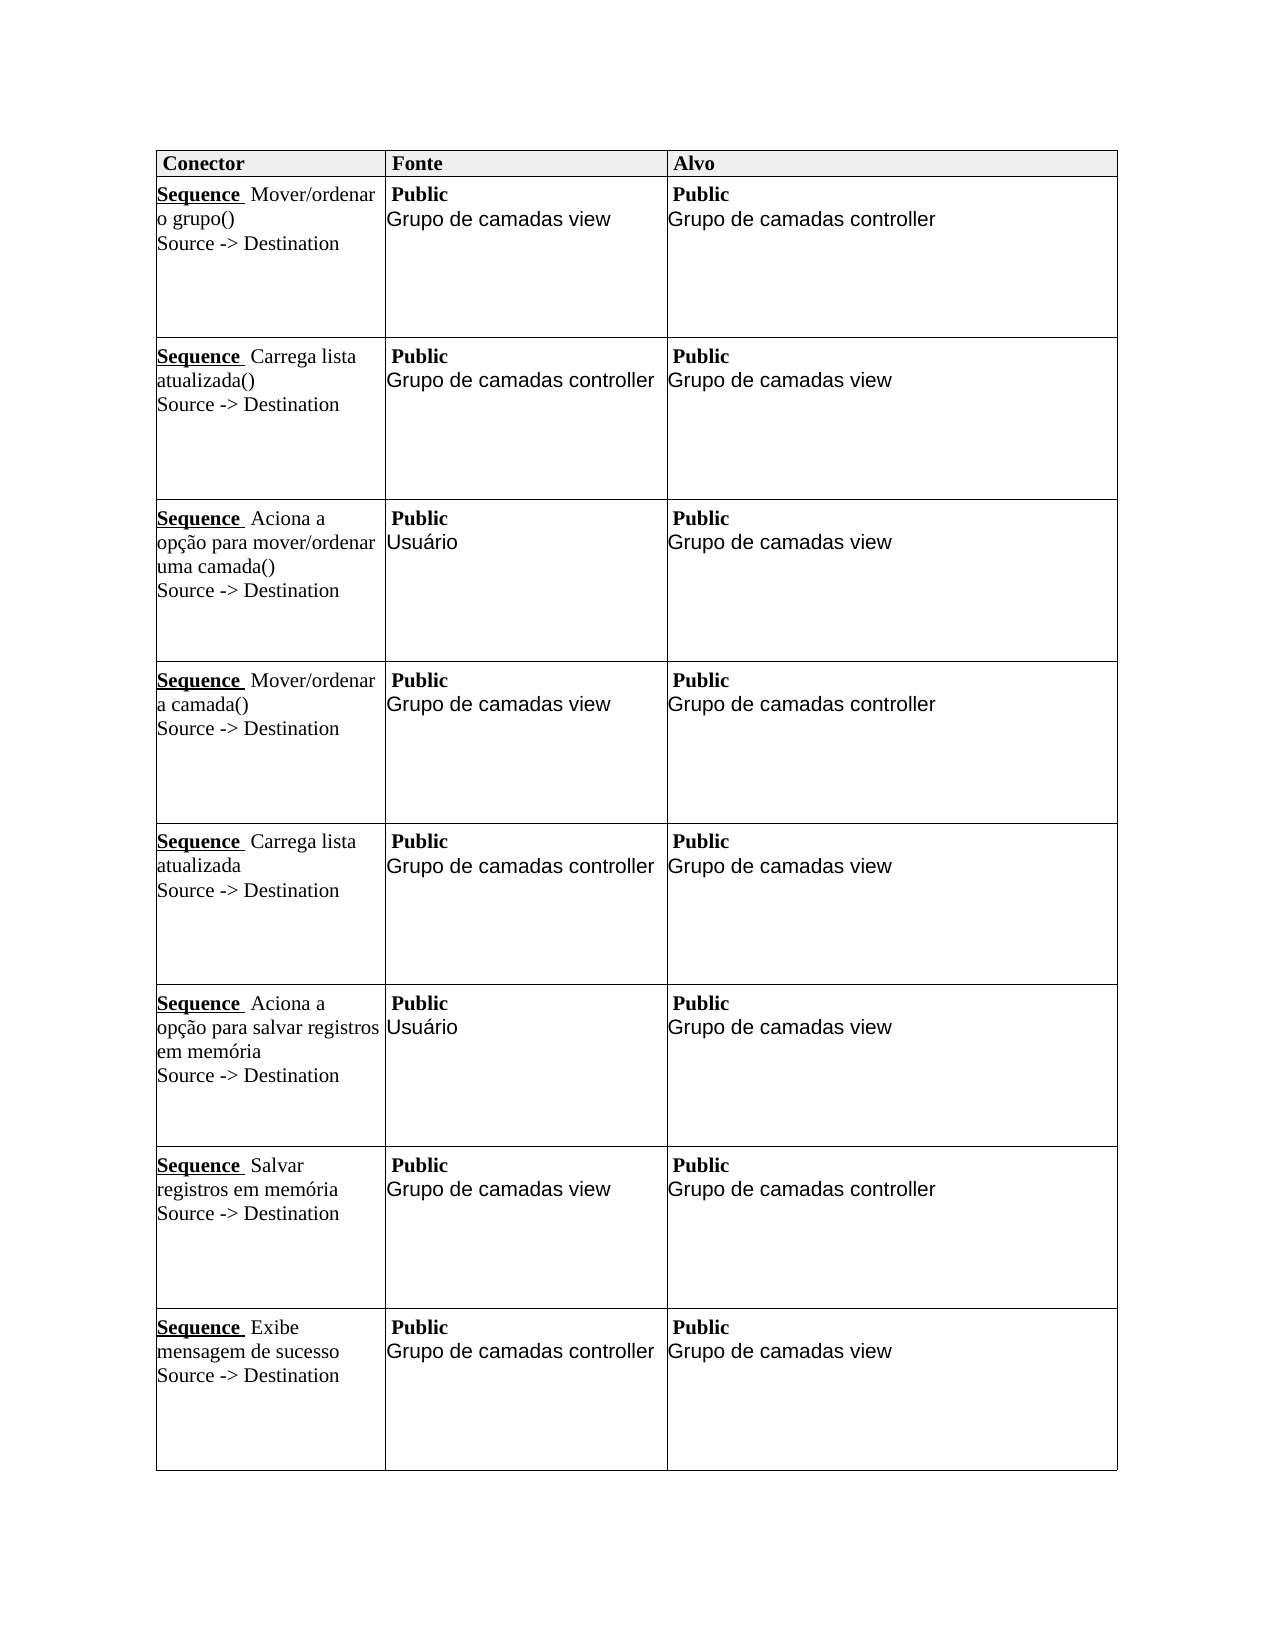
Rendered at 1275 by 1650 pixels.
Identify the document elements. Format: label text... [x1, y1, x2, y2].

table_cell Sequence Mover/ordenar o grupo() Source -> Destination [157, 177, 385, 337]
table_cell Public Grupo de camadas view [386, 662, 667, 823]
table_cell Public Grupo de camadas controller [668, 662, 1117, 823]
table_cell Sequence Mover/ordenar a camada() Source -> Destination [157, 662, 385, 823]
table_cell Public Grupo de camadas controller [386, 338, 667, 499]
table_cell Sequence Salvar registros em memória Source -> Destination [157, 1147, 385, 1308]
table_cell Public Grupo de camadas controller [668, 1147, 1117, 1308]
table_cell Public Grupo de camadas controller [386, 1309, 667, 1470]
table_cell Public Grupo de camadas view [386, 177, 667, 337]
table_cell Public Grupo de camadas view [386, 1147, 667, 1308]
table_cell Public Grupo de camadas view [668, 824, 1117, 984]
table_header Conector [157, 151, 385, 176]
table_cell Sequence Carrega lista atualizada() Source -> Destination [157, 338, 385, 499]
table_header Alvo [668, 151, 1117, 176]
table_header Fonte [386, 151, 667, 176]
table_cell Public Grupo de camadas controller [668, 177, 1117, 337]
table_cell Sequence Aciona a opção para salvar registros em memória Source -> Destination [157, 985, 385, 1146]
table_cell Public Grupo de camadas view [668, 500, 1117, 661]
table_cell Sequence Exibe mensagem de sucesso Source -> Destination [157, 1309, 385, 1470]
table_cell Sequence Carrega lista atualizada Source -> Destination [157, 824, 385, 984]
table_cell Public Grupo de camadas view [668, 338, 1117, 499]
table_cell Public Grupo de camadas view [668, 1309, 1117, 1470]
table_cell Public Usuário [386, 985, 667, 1146]
table_cell Public Usuário [386, 500, 667, 661]
table_cell Public Grupo de camadas controller [386, 824, 667, 984]
table_cell Public Grupo de camadas view [668, 985, 1117, 1146]
table_cell Sequence Aciona a opção para mover/ordenar uma camada() Source -> Destination [157, 500, 385, 661]
